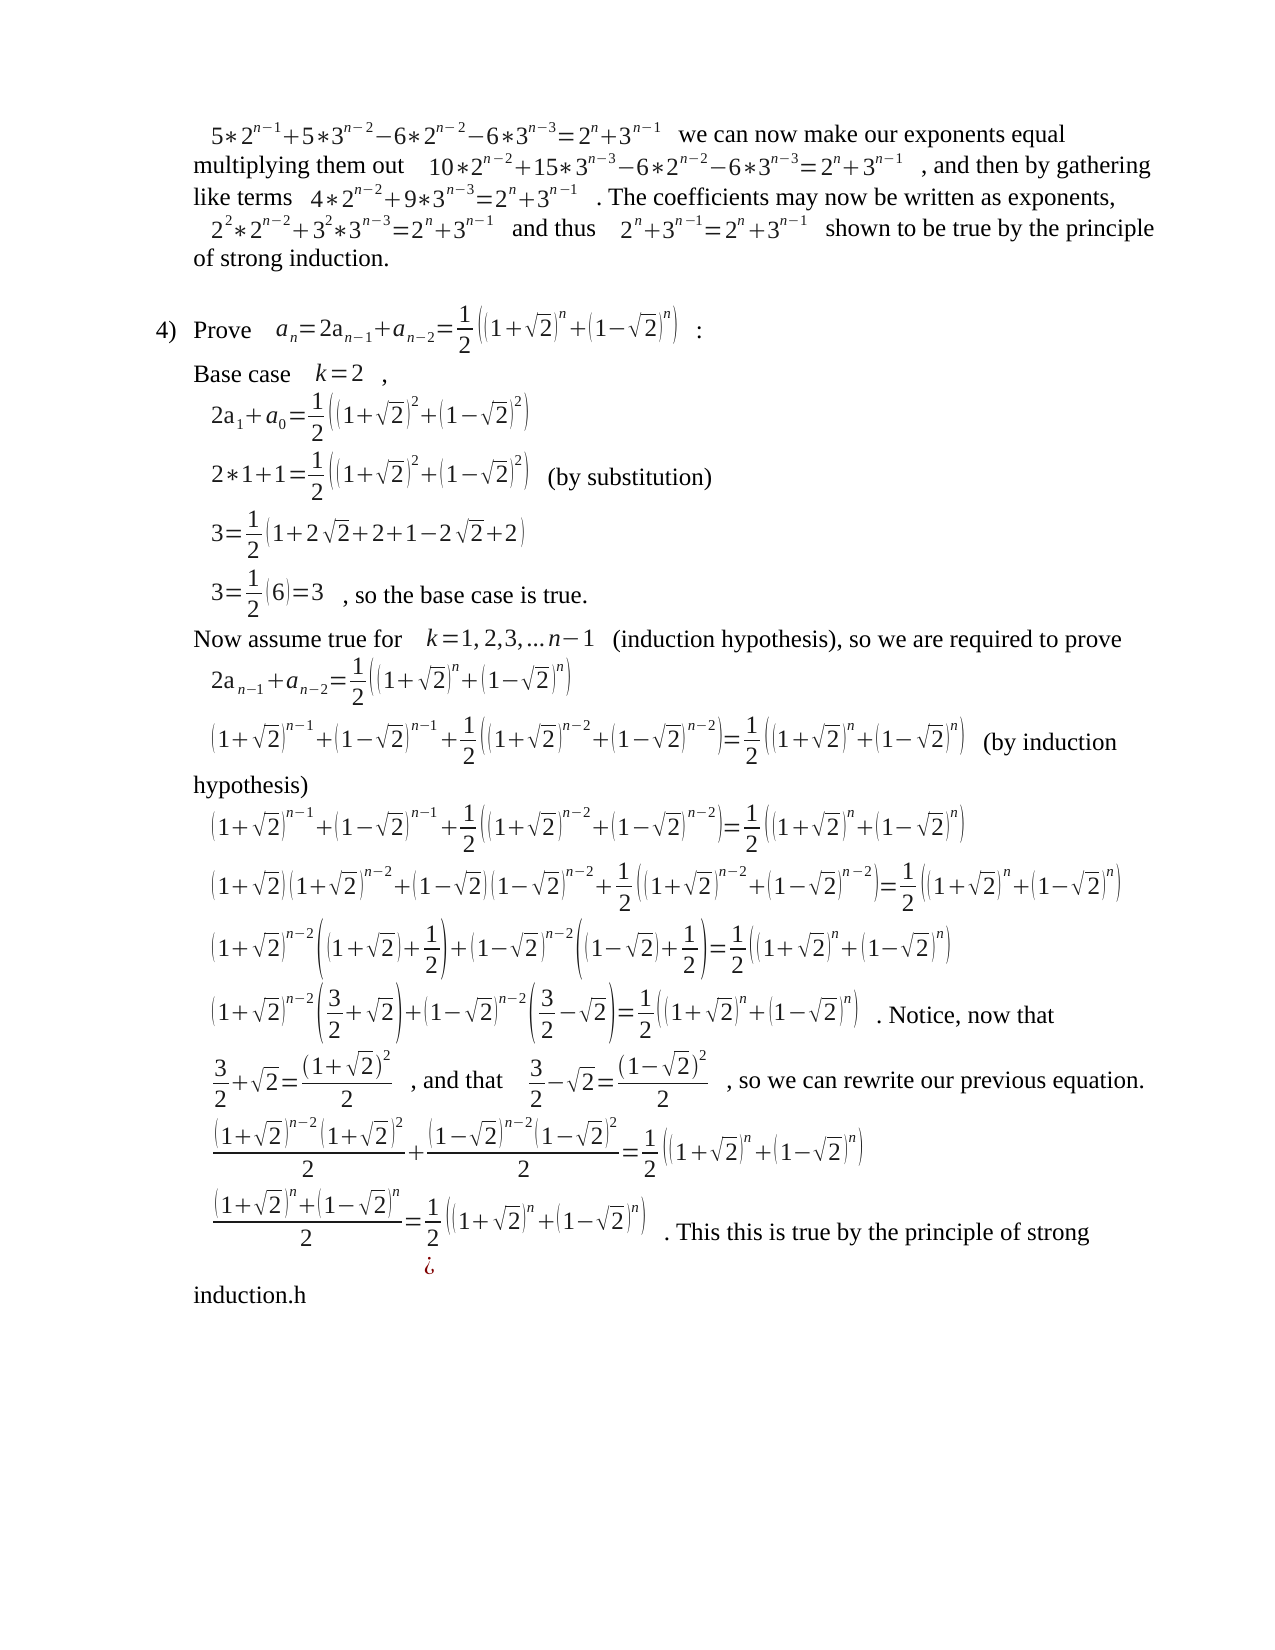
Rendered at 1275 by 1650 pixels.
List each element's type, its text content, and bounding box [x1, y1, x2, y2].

list . Notice, now that , and that , so we can rewrite our previous equation. [156, 982, 1157, 1113]
list we can now make our exponents equal multiplying them out , and then by gathering like terms. The coefficients may now be written as exponents,and thus shown to be true by the principle of strong induction. [156, 118, 1157, 271]
list Prove : [156, 300, 1157, 359]
list Base case , [156, 359, 1157, 388]
list . This this is true by the principle of strong induction.h [156, 1182, 1157, 1309]
list , so the base case is true. [156, 565, 1157, 624]
list (by induction hypothesis) [156, 711, 1157, 799]
list (by substitution) [156, 447, 1157, 506]
list Now assume true for (induction hypothesis), so we are required to prove [156, 624, 1157, 711]
